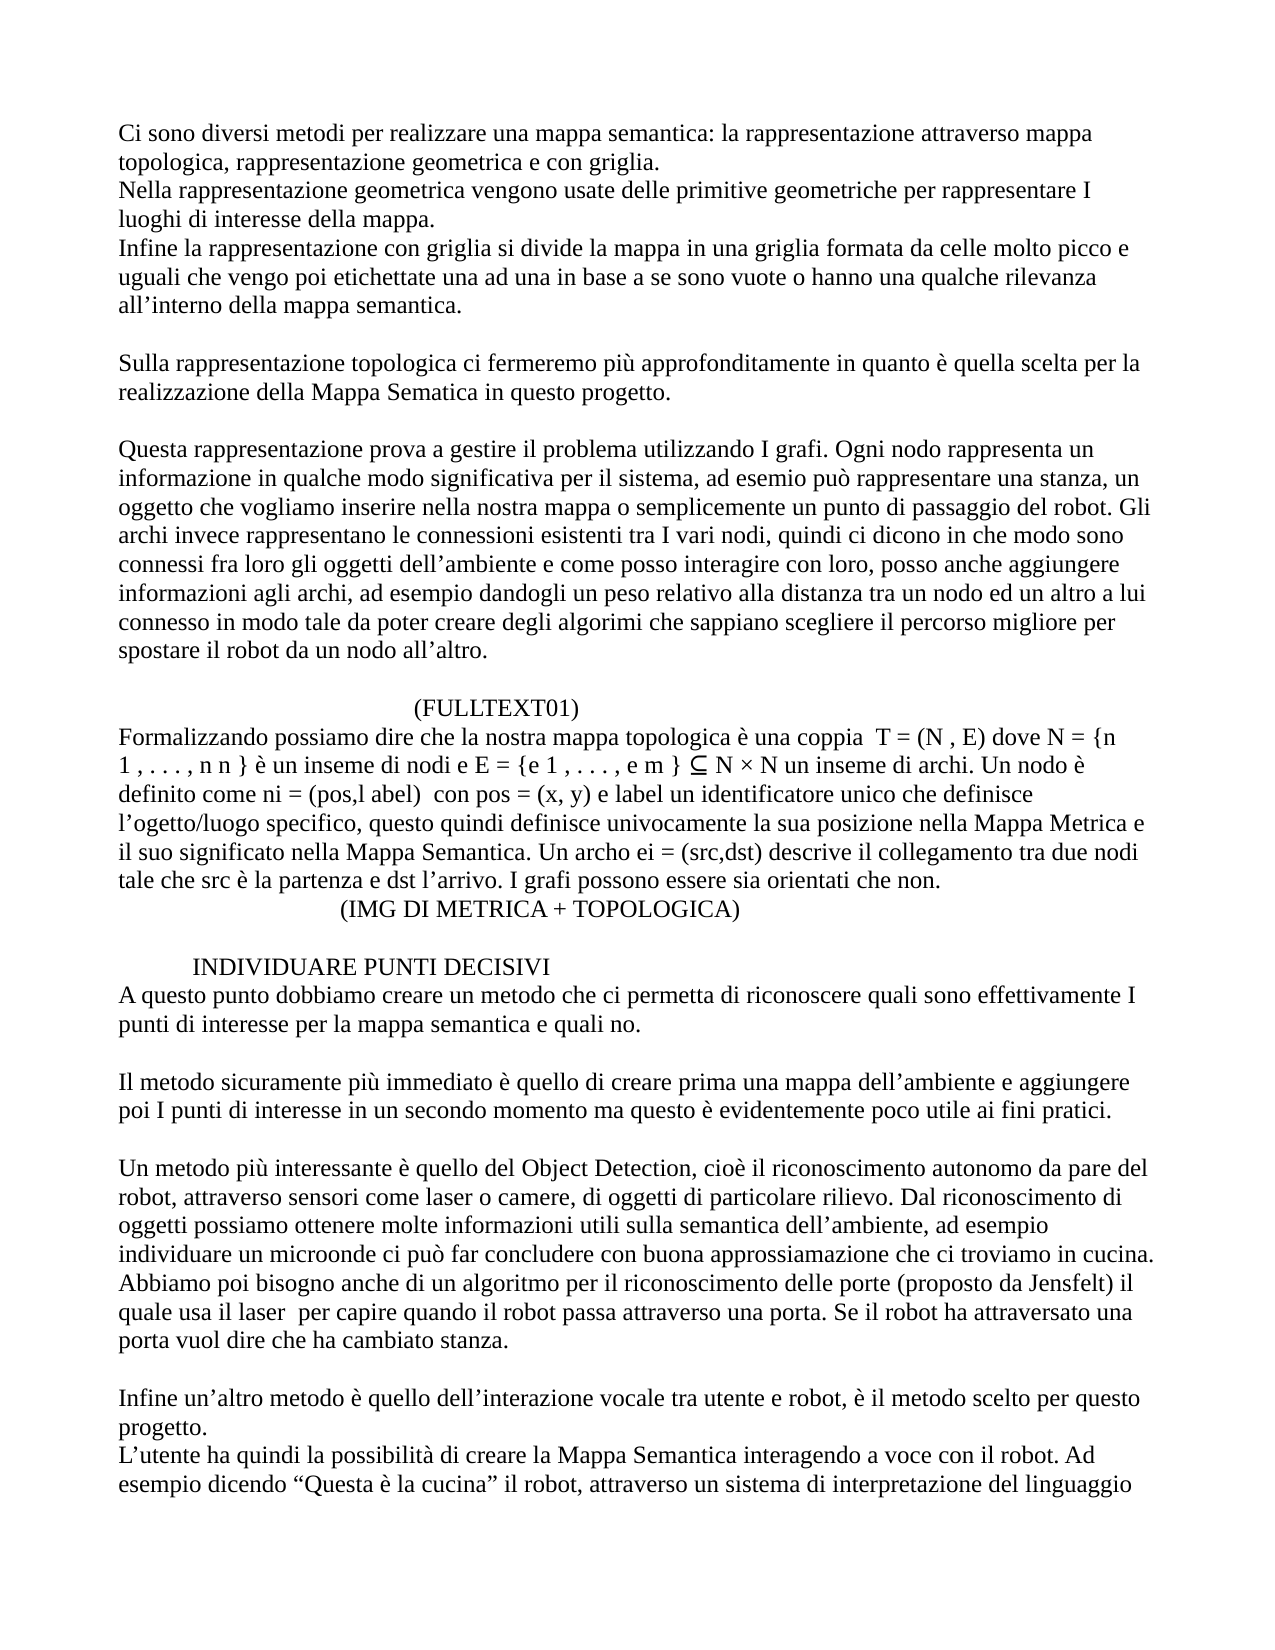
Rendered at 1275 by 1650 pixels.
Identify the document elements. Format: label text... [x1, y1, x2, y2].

text L’utente ha quindi la possibilità di creare la Mappa Semantica interagendo a voce con il robot. Ad esempio dicendo “Questa è la cucina” il robot, attraverso un sistema di interpretazione del linguaggio [118, 1441, 1157, 1498]
text Ci sono diversi metodi per realizzare una mappa semantica: la rappresentazione attraverso mappa topologica, rappresentazione geometrica e con griglia. [118, 118, 1157, 176]
text Formalizzando possiamo dire che la nostra mappa topologica è una coppia T = (N , E) dove N = {n 1 , . . . , n n } è un inseme di nodi e E = {e 1 , . . . , e m } ⊆ N × N un inseme di archi. Un nodo è definito come ni = (pos,l abel) con pos = (x, y) e label un identificatore unico che definisce l’ogetto/luogo specifico, questo quindi definisce univocamente la sua posizione nella Mappa Metrica e il suo significato nella Mappa Semantica. Un archo ei = (src,dst) descrive il collegamento tra due nodi tale che src è la partenza e dst l’arrivo. I grafi possono essere sia orientati che non. [118, 722, 1157, 894]
text (FULLTEXT01) [118, 693, 1157, 722]
text (IMG DI METRICA + TOPOLOGICA) [118, 894, 1157, 923]
text Un metodo più interessante è quello del Object Detection, cioè il riconoscimento autonomo da pare del robot, attraverso sensori come laser o camere, di oggetti di particolare rilievo. Dal riconoscimento di oggetti possiamo ottenere molte informazioni utili sulla semantica dell’ambiente, ad esempio individuare un microonde ci può far concludere con buona approssiamazione che ci troviamo in cucina. [118, 1153, 1157, 1268]
text Infine un’altro metodo è quello dell’interazione vocale tra utente e robot, è il metodo scelto per questo progetto. [118, 1383, 1157, 1441]
text Sulla rappresentazione topologica ci fermeremo più approfonditamente in quanto è quella scelta per la realizzazione della Mappa Sematica in questo progetto. [118, 348, 1157, 406]
text A questo punto dobbiamo creare un metodo che ci permetta di riconoscere quali sono effettivamente I punti di interesse per la mappa semantica e quali no. [118, 981, 1157, 1038]
text Abbiamo poi bisogno anche di un algoritmo per il riconoscimento delle porte (proposto da Jensfelt) il quale usa il laser per capire quando il robot passa attraverso una porta. Se il robot ha attraversato una porta vuol dire che ha cambiato stanza. [118, 1268, 1157, 1354]
text Questa rappresentazione prova a gestire il problema utilizzando I grafi. Ogni nodo rappresenta un informazione in qualche modo significativa per il sistema, ad esemio può rappresentare una stanza, un oggetto che vogliamo inserire nella nostra mappa o semplicemente un punto di passaggio del robot. Gli archi invece rappresentano le connessioni esistenti tra I vari nodi, quindi ci dicono in che modo sono connessi fra loro gli oggetti dell’ambiente e come posso interagire con loro, posso anche aggiungere informazioni agli archi, ad esempio dandogli un peso relativo alla distanza tra un nodo ed un altro a lui connesso in modo tale da poter creare degli algorimi che sappiano scegliere il percorso migliore per spostare il robot da un nodo all’altro. [118, 434, 1157, 664]
text Il metodo sicuramente più immediato è quello di creare prima una mappa dell’ambiente e aggiungere poi I punti di interesse in un secondo momento ma questo è evidentemente poco utile ai fini pratici. [118, 1067, 1157, 1124]
text Nella rappresentazione geometrica vengono usate delle primitive geometriche per rappresentare I luoghi di interesse della mappa. [118, 176, 1157, 233]
text INDIVIDUARE PUNTI DECISIVI [118, 952, 1157, 981]
text Infine la rappresentazione con griglia si divide la mappa in una griglia formata da celle molto picco e uguali che vengo poi etichettate una ad una in base a se sono vuote o hanno una qualche rilevanza all’interno della mappa semantica. [118, 233, 1157, 319]
